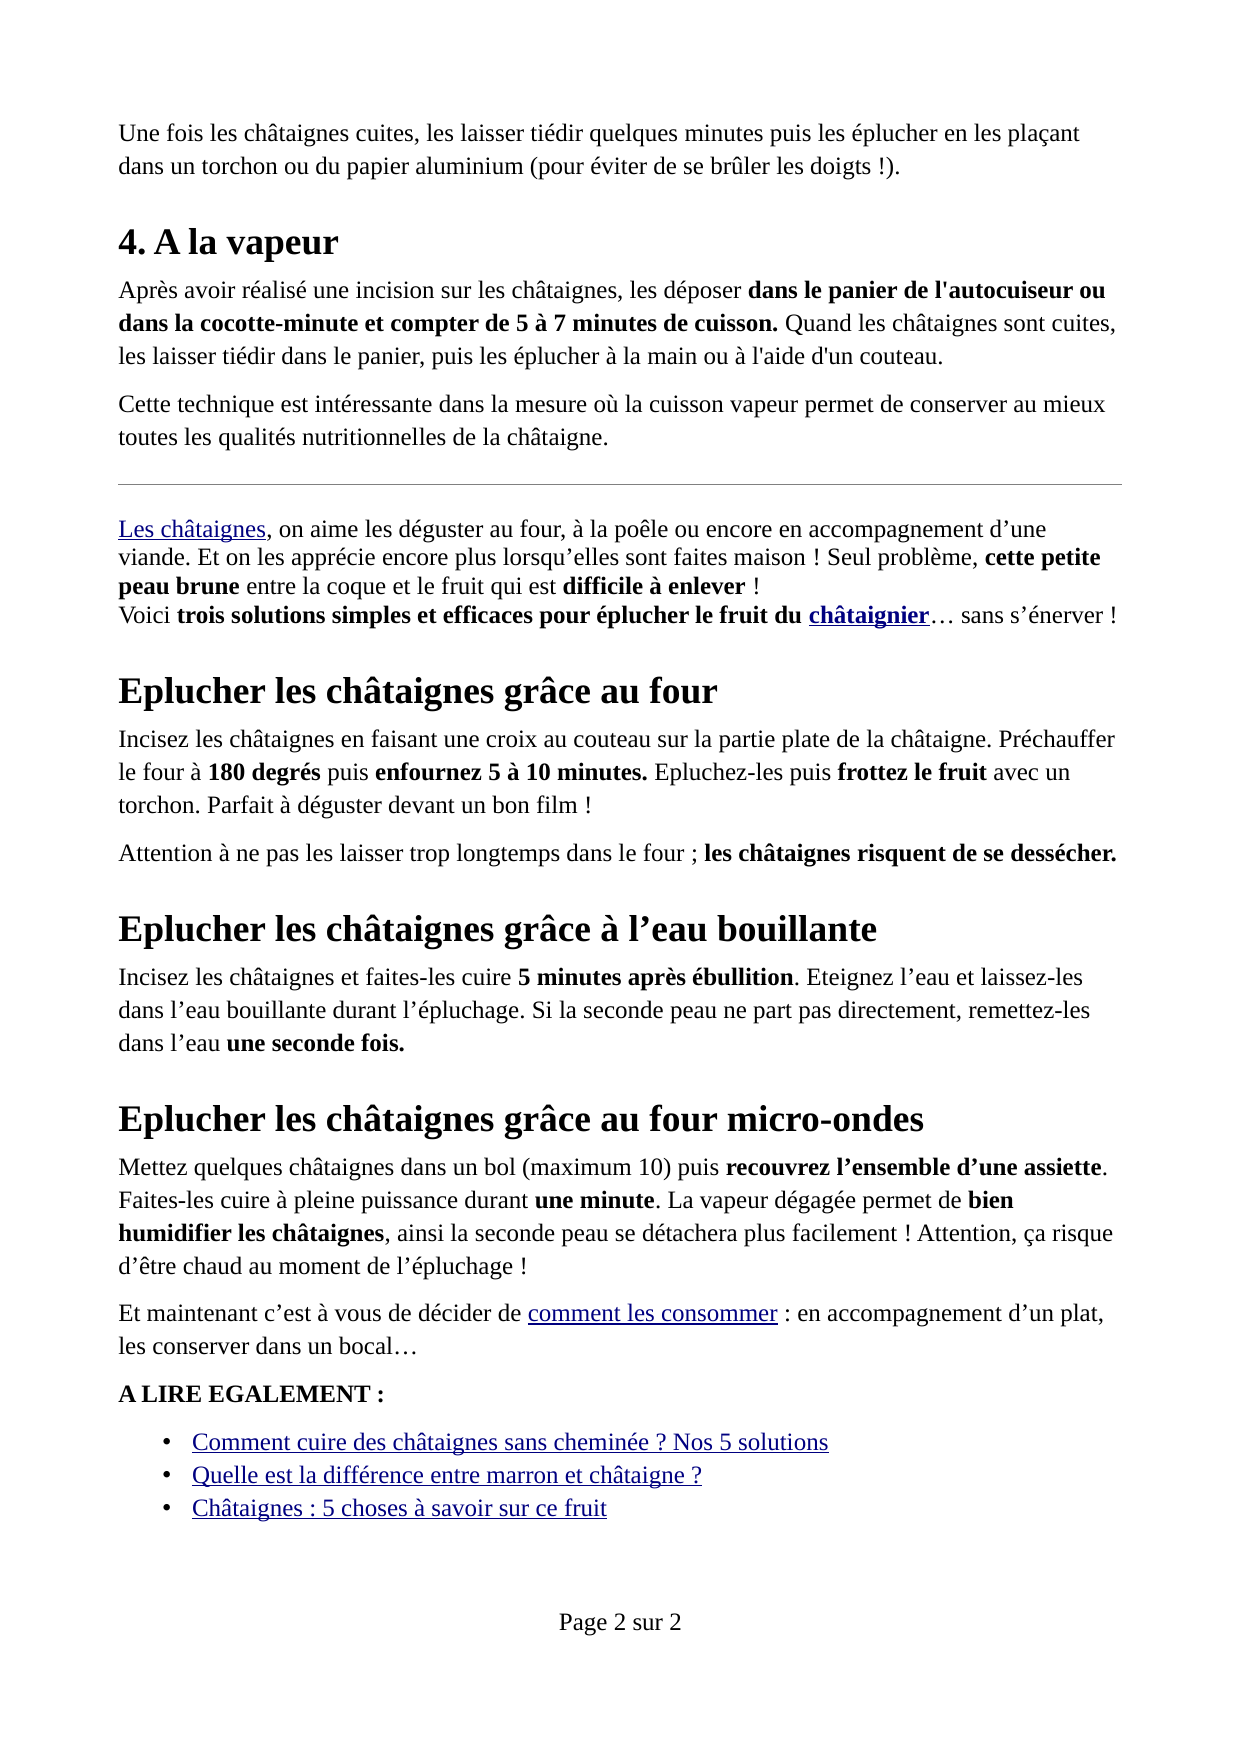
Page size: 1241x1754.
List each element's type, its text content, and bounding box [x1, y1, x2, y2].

text Incisez les châtaignes en faisant une croix au couteau sur la partie plate de la châtaigne. Préchauffer le four à 180 degrés puis enfournez 5 à 10 minutes. Epluchez-les puis frottez le fruit avec un torchon. Parfait à déguster devant un bon film ! [118, 724, 1122, 819]
text Après avoir réalisé une incision sur les châtaignes, les déposer dans le panier de l'autocuiseur ou dans la cocotte-minute et compter de 5 à 7 minutes de cuisson. Quand les châtaignes sont cuites, les laisser tiédir dans le panier, puis les éplucher à la main ou à l'aide d'un couteau. [118, 275, 1122, 370]
subtitle Eplucher les châtaignes grâce au four micro-ondes [118, 1096, 1122, 1139]
text Mettez quelques châtaignes dans un bol (maximum 10) puis recouvrez l’ensemble d’une assiette. Faites-les cuire à pleine puissance durant une minute. La vapeur dégagée permet de bien humidifier les châtaignes, ainsi la seconde peau se détachera plus facilement ! Attention, ça risque d’être chaud au moment de l’épluchage ! [118, 1152, 1122, 1279]
text A LIRE EGALEMENT : [118, 1379, 1122, 1408]
subtitle Eplucher les châtaignes grâce au four [118, 668, 1122, 711]
text Une fois les châtaignes cuites, les laisser tiédir quelques minutes puis les éplucher en les plaçant dans un torchon ou du papier aluminium (pour éviter de se brûler les doigts !). [118, 118, 1122, 180]
text Les châtaignes, on aime les déguster au four, à la poêle ou encore en accompagnement d’une viande. Et on les apprécie encore plus lorsqu’elles sont faites maison ! Seul problème, cette petite peau brune entre la coque et le fruit qui est difficile à enlever ! [118, 514, 1122, 600]
text Voici trois solutions simples et efficaces pour éplucher le fruit du châtaignier… sans s’énerver ! [118, 600, 1122, 629]
list Comment cuire des châtaignes sans cheminée ? Nos 5 solutions [162, 1427, 1122, 1455]
text Attention à ne pas les laisser trop longtemps dans le four ; les châtaignes risquent de se dessécher. [118, 838, 1122, 866]
subtitle Eplucher les châtaignes grâce à l’eau bouillante [118, 906, 1122, 949]
list Quelle est la différence entre marron et châtaigne ? [162, 1460, 1122, 1488]
list Châtaignes : 5 choses à savoir sur ce fruit [162, 1493, 1122, 1521]
text Incisez les châtaignes et faites-les cuire 5 minutes après ébullition. Eteignez l’eau et laissez-les dans l’eau bouillante durant l’épluchage. Si la seconde peau ne part pas directement, remettez-les dans l’eau une seconde fois. [118, 962, 1122, 1056]
text Et maintenant c’est à vous de décider de comment les consommer : en accompagnement d’un plat, les conserver dans un bocal… [118, 1298, 1122, 1360]
subtitle 4. A la vapeur [118, 219, 1122, 263]
text Cette technique est intéressante dans la mesure où la cuisson vapeur permet de conserver au mieux toutes les qualités nutritionnelles de la châtaigne. [118, 389, 1122, 451]
